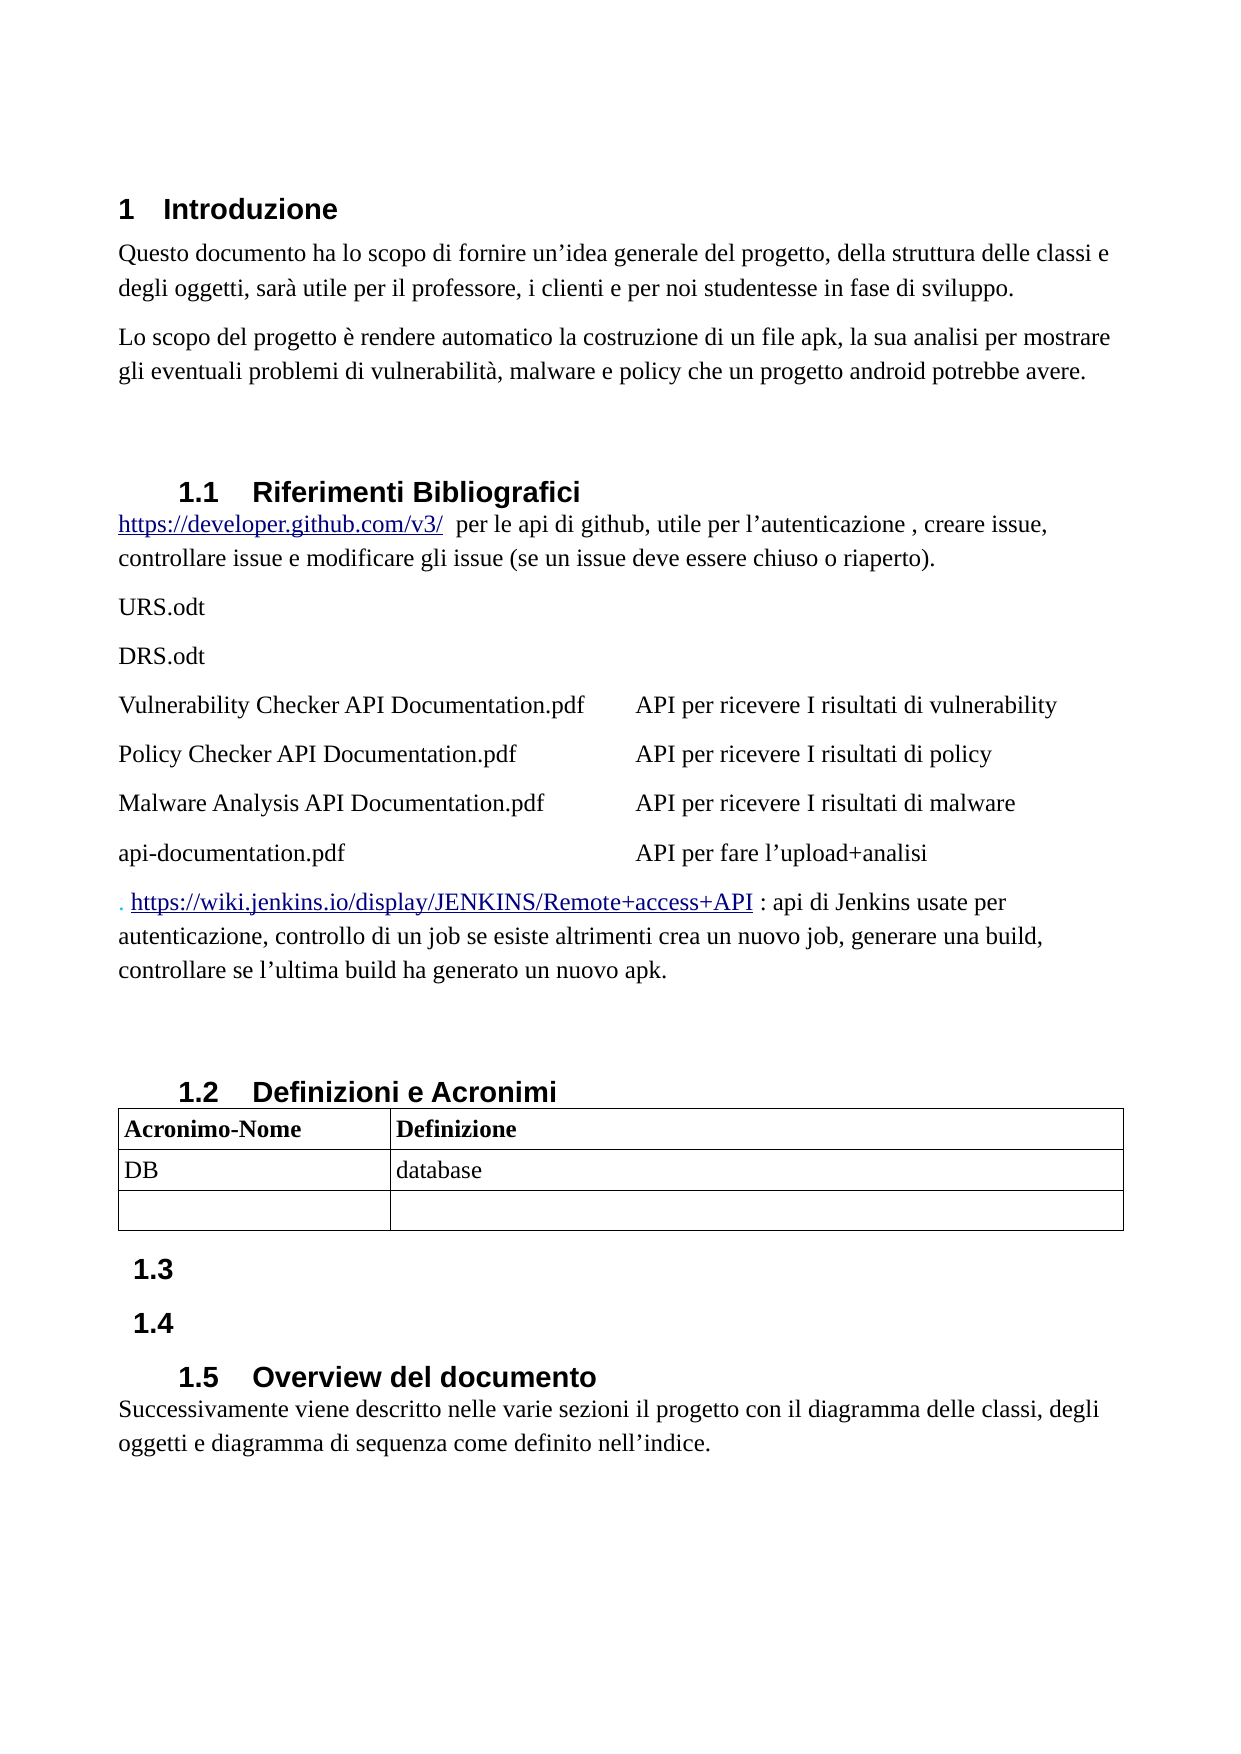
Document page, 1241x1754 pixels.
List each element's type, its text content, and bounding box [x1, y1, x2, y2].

text Lo scopo del progetto è rendere automatico la costruzione di un file apk, la sua analisi per mostrare gli eventuali problemi di vulnerabilità, malware e policy che un progetto android potrebbe avere. [118, 322, 1122, 385]
subtitle Definizioni e Acronimi [178, 1074, 1122, 1108]
text api-documentation.pdf API per fare l’upload+analisi [118, 838, 1122, 866]
text Vulnerability Checker API Documentation.pdf API per ricevere I risultati di vulnerability [118, 690, 1122, 719]
table_header Acronimo-Nome [119, 1109, 390, 1149]
text URS.odt [118, 592, 1122, 621]
table_cell [119, 1191, 390, 1230]
subtitle Overview del documento [178, 1360, 1122, 1394]
table_cell database [391, 1150, 1123, 1189]
text Questo documento ha lo scopo di fornire un’idea generale del progetto, della struttura delle classi e degli oggetti, sarà utile per il professore, i clienti e per noi studentesse in fase di sviluppo. [118, 238, 1122, 301]
text Policy Checker API Documentation.pdf API per ricevere I risultati di policy [118, 739, 1122, 768]
text DRS.odt [118, 641, 1122, 670]
text Successivamente viene descritto nelle varie sezioni il progetto con il diagramma delle classi, degli oggetti e diagramma di sequenza come definito nell’indice. [118, 1394, 1122, 1457]
subtitle Introduzione [118, 192, 1122, 226]
text https://developer.github.com/v3/ per le api di github, utile per l’autenticazione , creare issue, controllare issue e modificare gli issue (se un issue deve essere chiuso o riaperto). [118, 509, 1122, 572]
table_header Definizione [391, 1109, 1123, 1149]
text Malware Analysis API Documentation.pdf API per ricevere I risultati di malware [118, 788, 1122, 817]
text . https://wiki.jenkins.io/display/JENKINS/Remote+access+API : api di Jenkins usate per autenticazione, controllo di un job se esiste altrimenti crea un nuovo job, generare una build, controllare se l’ultima build ha generato un nuovo apk. [118, 887, 1122, 984]
table_cell [391, 1191, 1123, 1230]
subtitle Riferimenti Bibliografici [178, 475, 1122, 509]
table_cell DB [119, 1150, 390, 1189]
